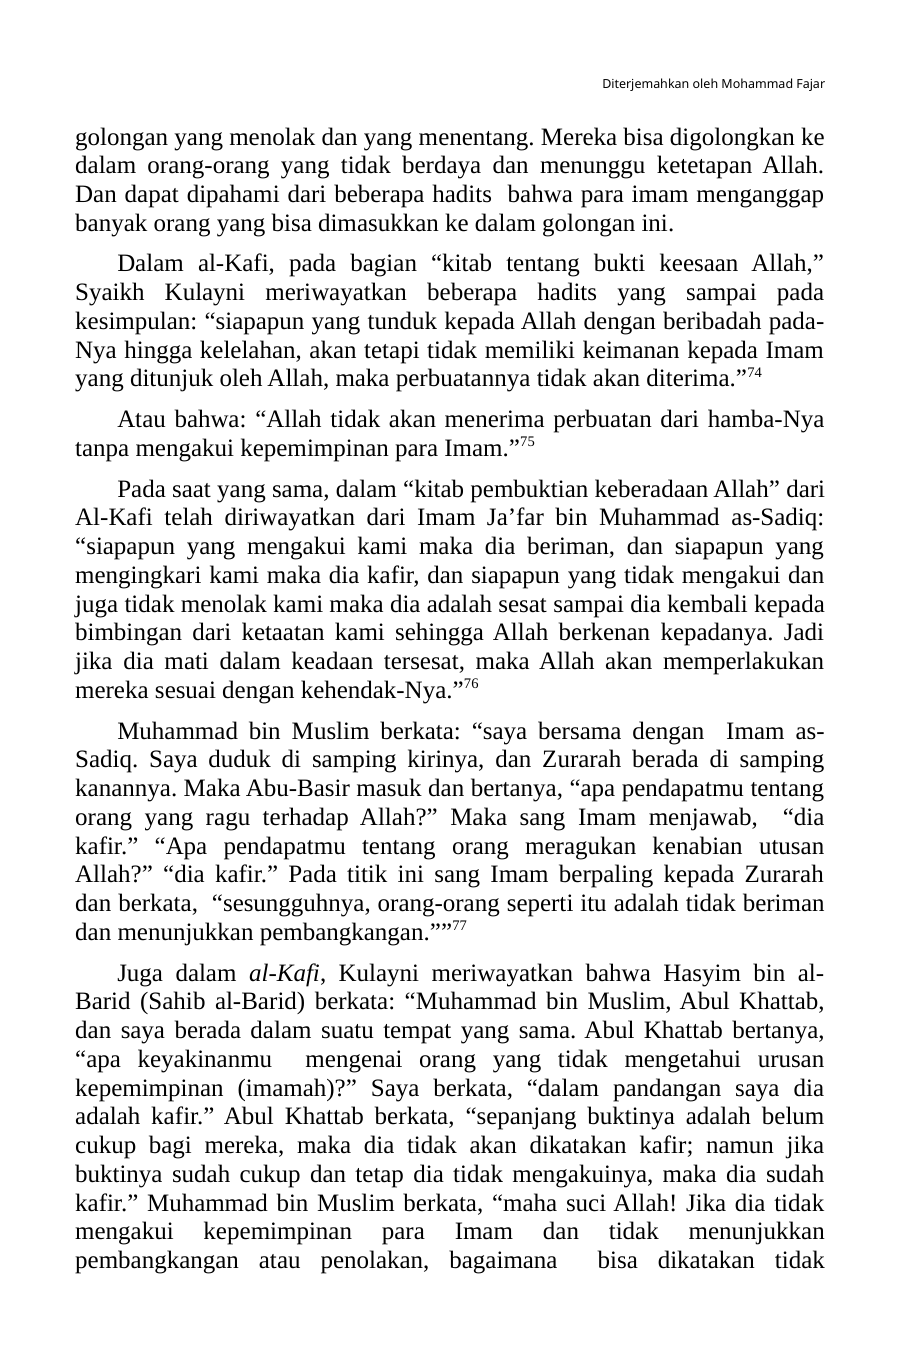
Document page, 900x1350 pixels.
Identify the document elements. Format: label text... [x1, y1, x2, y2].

text Juga dalam al-Kafi, Kulayni meriwayatkan bahwa Hasyim bin al-Barid (Sahib al-Barid) berkata: “Muhammad bin Muslim, Abul Khattab, dan saya berada dalam suatu tempat yang sama. Abul Khattab bertanya, “apa keyakinanmu mengenai orang yang tidak mengetahui urusan kepemimpinan (imamah)?” Saya berkata, “dalam pandangan saya dia adalah kafir.” Abul Khattab berkata, “sepanjang buktinya adalah belum cukup bagi mereka, maka dia tidak akan dikatakan kafir; namun jika buktinya sudah cukup dan tetap dia tidak mengakuinya, maka dia sudah kafir.” Muhammad bin Muslim berkata, “maha suci Allah! Jika dia tidak mengakui kepemimpinan para Imam dan tidak menunjukkan pembangkangan atau penolakan, bagaimana bisa dikatakan tidak [75, 958, 825, 1274]
text Pada saat yang sama, dalam “kitab pembuktian keberadaan Allah” dari Al-Kafi telah diriwayatkan dari Imam Ja’far bin Muhammad as-Sadiq: “siapapun yang mengakui kami maka dia beriman, dan siapapun yang mengingkari kami maka dia kafir, dan siapapun yang tidak mengakui dan juga tidak menolak kami maka dia adalah sesat sampai dia kembali kepada bimbingan dari ketaatan kami sehingga Allah berkenan kepadanya. Jadi jika dia mati dalam keadaan tersesat, maka Allah akan memperlakukan mereka sesuai dengan kehendak-Nya.” [75, 474, 825, 704]
text Dalam al-Kafi, pada bagian “kitab tentang bukti keesaan Allah,” Syaikh Kulayni meriwayatkan beberapa hadits yang sampai pada kesimpulan: “siapapun yang tunduk kepada Allah dengan beribadah pada-Nya hingga kelelahan, akan tetapi tidak memiliki keimanan kepada Imam yang ditunjuk oleh Allah, maka perbuatannya tidak akan diterima.” [75, 248, 825, 392]
text golongan yang menolak dan yang menentang. Mereka bisa digolongkan ke dalam orang-orang yang tidak berdaya dan menunggu ketetapan Allah. Dan dapat dipahami dari beberapa hadits bahwa para imam menganggap banyak orang yang bisa dimasukkan ke dalam golongan ini. [75, 122, 825, 237]
text Atau bahwa: “Allah tidak akan menerima perbuatan dari hamba-Nya tanpa mengakui kepemimpinan para Imam.” [75, 404, 825, 462]
text Muhammad bin Muslim berkata: “saya bersama dengan Imam as-Sadiq. Saya duduk di samping kirinya, dan Zurarah berada di samping kanannya. Maka Abu-Basir masuk dan bertanya, “apa pendapatmu tentang orang yang ragu terhadap Allah?” Maka sang Imam menjawab, “dia kafir.” “Apa pendapatmu tentang orang meragukan kenabian utusan Allah?” “dia kafir.” Pada titik ini sang Imam berpaling kepada Zurarah dan berkata, “sesungguhnya, orang-orang seperti itu adalah tidak beriman dan menunjukkan pembangkangan.”” [75, 716, 825, 946]
